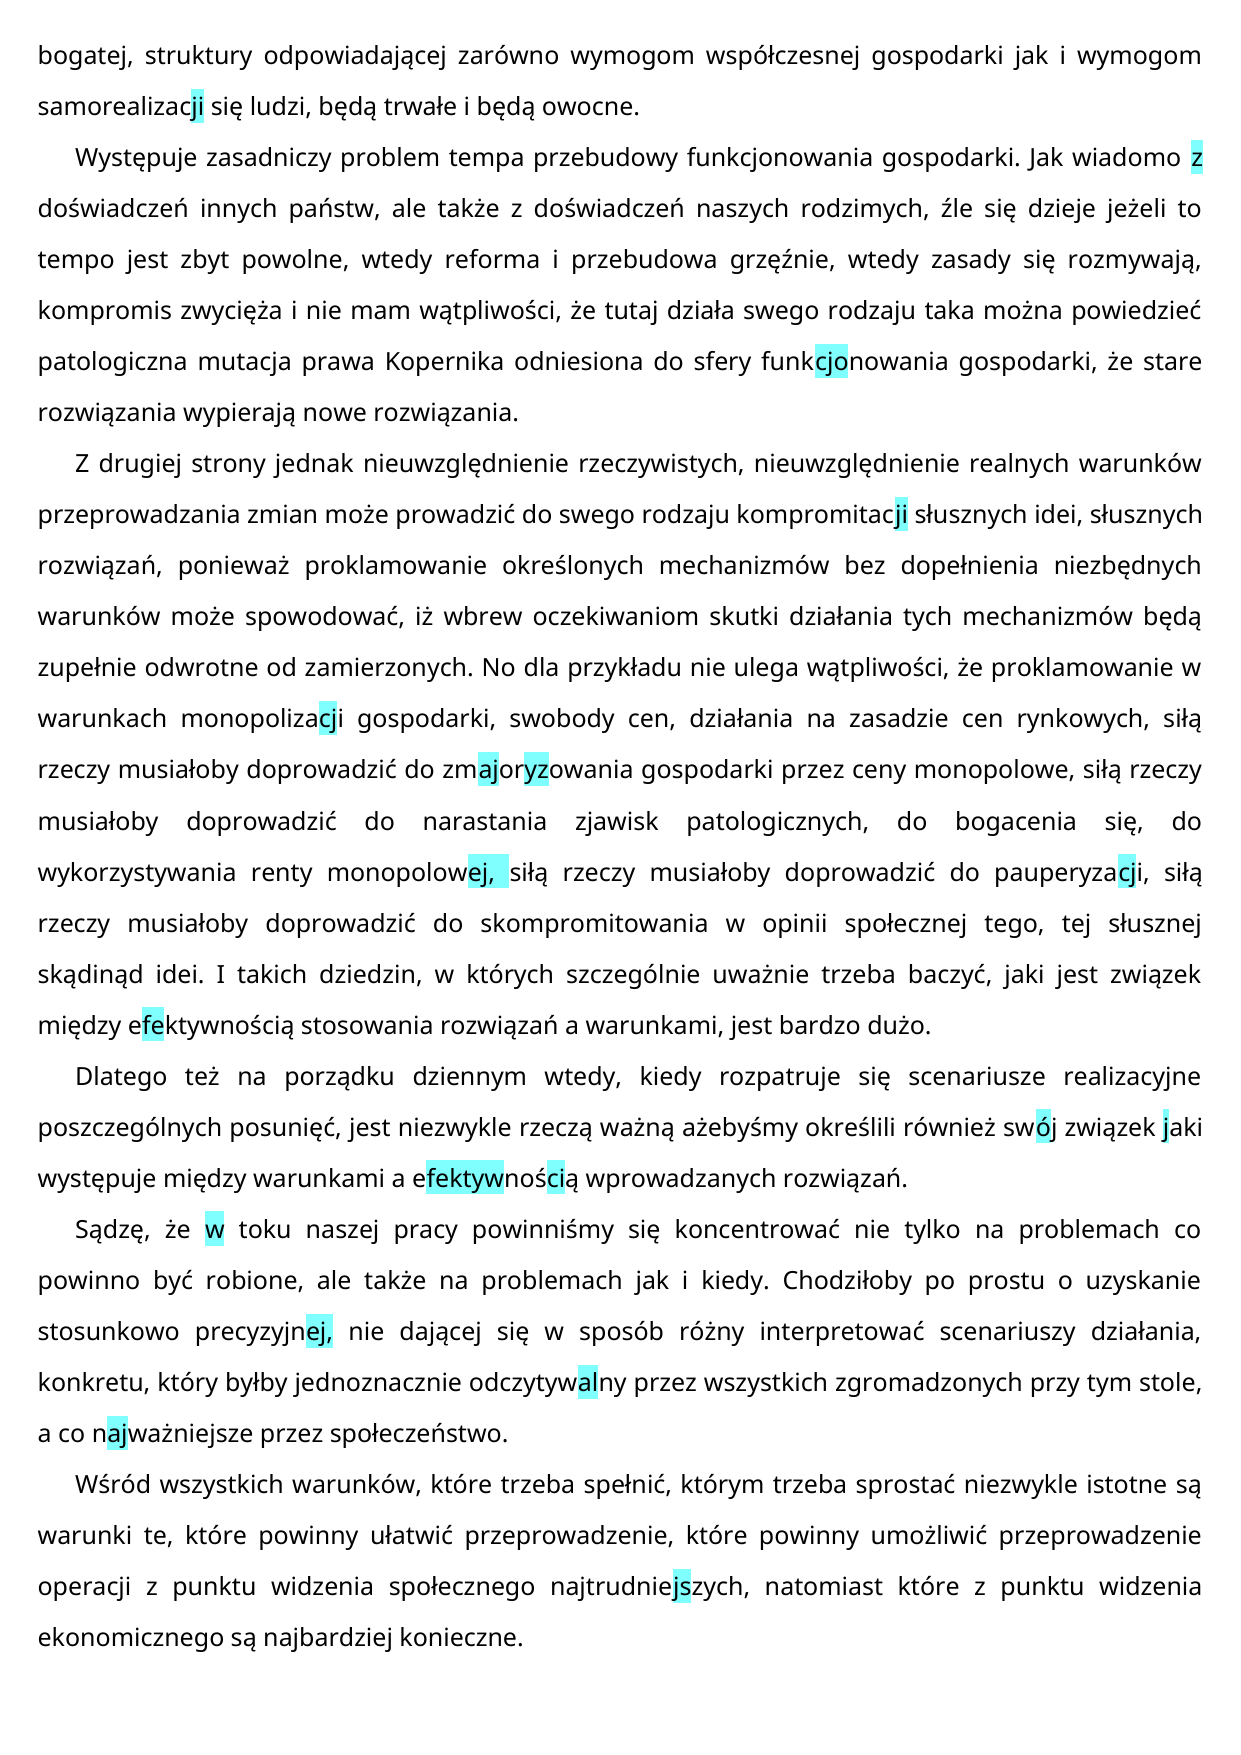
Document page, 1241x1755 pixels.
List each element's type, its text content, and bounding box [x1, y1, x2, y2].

text Z drugiej strony jednak nieuwzględnienie rzeczywistych, nieuwzględnienie realnych warunków przeprowadzania zmian może prowadzić do swego rodzaju kompromitacji słusznych idei, słusznych rozwiązań, ponieważ proklamowanie określonych mechanizmów bez dopełnienia niezbędnych warunków może spowodować, iż wbrew oczekiwaniom skutki działania tych mechanizmów będą zupełnie odwrotne od zamierzonych. No dla przykładu nie ulega wątpliwości, że proklamowanie w warunkach monopolizacji gospodarki, swobody cen, działania na zasadzie cen rynkowych, siłą rzeczy musiałoby doprowadzić do zmajoryzowania gospodarki przez ceny monopolowe, siłą rzeczy musiałoby doprowadzić do narastania zjawisk patologicznych, do bogacenia się, do wykorzystywania renty monopolowej, siłą rzeczy musiałoby doprowadzić do pauperyzacji, siłą rzeczy musiałoby doprowadzić do skompromitowania w opinii społecznej tego, tej słusznej skądinąd idei. I takich dziedzin, w których szczególnie uważnie trzeba baczyć, jaki jest związek między efektywnością stosowania rozwiązań a warunkami, jest bardzo dużo. [37, 446, 1203, 1041]
text Występuje zasadniczy problem tempa przebudowy funkcjonowania gospodarki. Jak wiadomo z doświadczeń innych państw, ale także z doświadczeń naszych rodzimych, źle się dzieje jeżeli to tempo jest zbyt powolne, wtedy reforma i przebudowa grzęźnie, wtedy zasady się rozmywają, kompromis zwycięża i nie mam wątpliwości, że tutaj działa swego rodzaju taka można powiedzieć patologiczna mutacja prawa Kopernika odniesiona do sfery funkcjonowania gospodarki, że stare rozwiązania wypierają nowe rozwiązania. [37, 139, 1203, 429]
text Sądzę, że w toku naszej pracy powinniśmy się koncentrować nie tylko na problemach co powinno być robione, ale także na problemach jak i kiedy. Chodziłoby po prostu o uzyskanie stosunkowo precyzyjnej, nie dającej się w sposób różny interpretować scenariuszy działania, konkretu, który byłby jednoznacznie odczytywalny przez wszystkich zgromadzonych przy tym stole, a co najważniejsze przez społeczeństwo. [37, 1211, 1203, 1450]
text Dlatego też na porządku dziennym wtedy, kiedy rozpatruje się scenariusze realizacyjne poszczególnych posunięć, jest niezwykle rzeczą ważną ażebyśmy określili również swój związek jaki występuje między warunkami a efektywnością wprowadzanych rozwiązań. [37, 1058, 1203, 1194]
text Wśród wszystkich warunków, które trzeba spełnić, którym trzeba sprostać niezwykle istotne są warunki te, które powinny ułatwić przeprowadzenie, które powinny umożliwić przeprowadzenie operacji z punktu widzenia społecznego najtrudniejszych, natomiast które z punktu widzenia ekonomicznego są najbardziej konieczne. [37, 1467, 1203, 1654]
text bogatej, struktury odpowiadającej zarówno wymogom współczesnej gospodarki jak i wymogom samorealizacji się ludzi, będą trwałe i będą owocne. [37, 37, 1203, 123]
